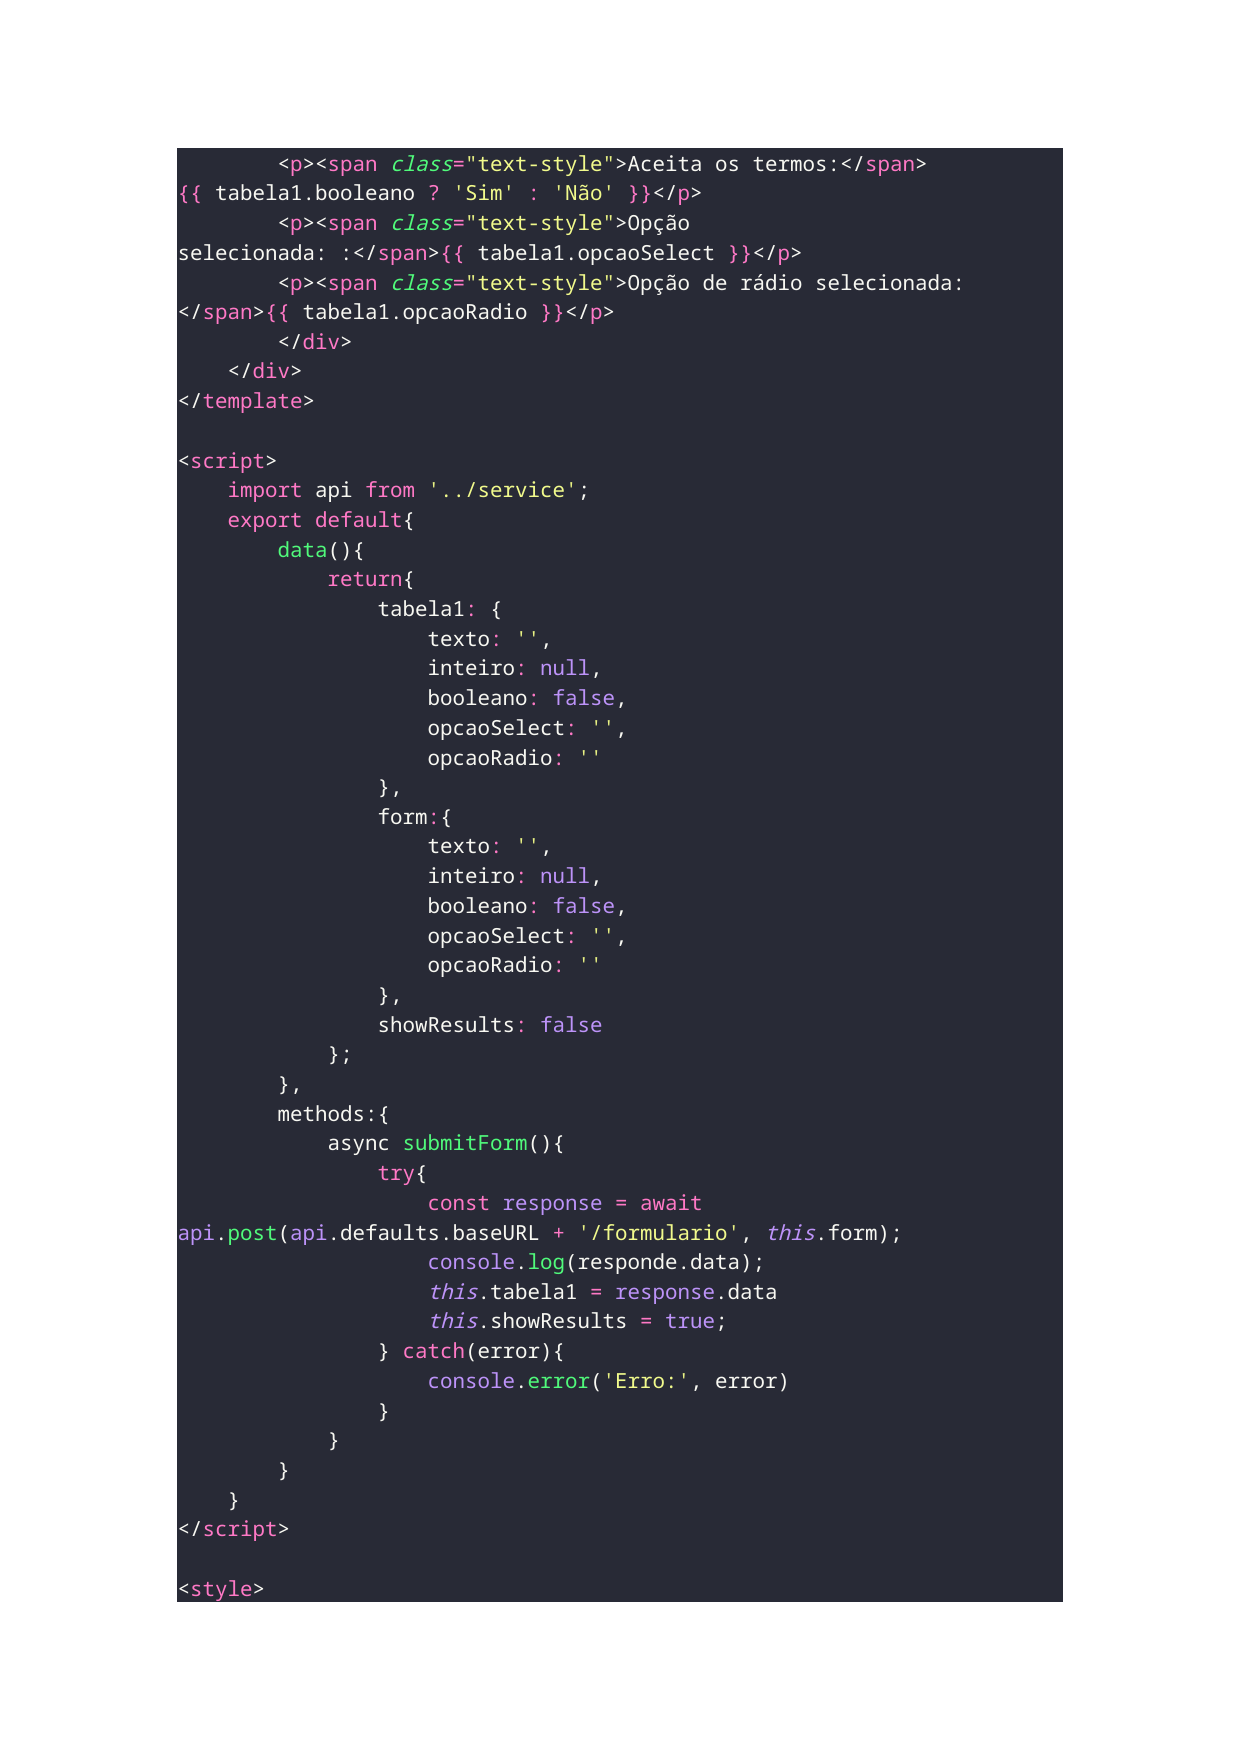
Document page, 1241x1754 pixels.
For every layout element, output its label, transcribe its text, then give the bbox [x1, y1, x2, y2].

text inteiro: null, [177, 860, 1063, 890]
text texto: '', [177, 623, 1063, 652]
text <p><span class="text-style">Aceita os termos:</span> {{ tabela1.booleano ? 'Sim' : 'Não' }}</p> [177, 148, 1063, 207]
text showResults: false [177, 1008, 1063, 1038]
text <p><span class="text-style">Opção de rádio selecionada: </span>{{ tabela1.opcaoRadio }}</p> [177, 266, 1063, 326]
text methods:{ [177, 1098, 1063, 1127]
text console.error('Erro:', error) [177, 1365, 1063, 1394]
text </div> [177, 355, 1063, 385]
text <script> [177, 444, 1063, 474]
text }, [177, 979, 1063, 1008]
text opcaoSelect: '', [177, 712, 1063, 741]
text async submitForm(){ [177, 1127, 1063, 1157]
text opcaoRadio: '' [177, 741, 1063, 771]
text const response = await api.post(api.defaults.baseURL + '/formulario', this.form); [177, 1187, 1063, 1246]
text console.log(responde.data); [177, 1246, 1063, 1276]
text return{ [177, 563, 1063, 593]
text texto: '', [177, 830, 1063, 860]
text data(){ [177, 533, 1063, 563]
text this.tabela1 = response.data [177, 1276, 1063, 1305]
text tabela1: { [177, 593, 1063, 623]
text try{ [177, 1157, 1063, 1187]
text this.showResults = true; [177, 1305, 1063, 1335]
text <style> [177, 1573, 1063, 1602]
text import api from '../service'; [177, 474, 1063, 504]
text }, [177, 771, 1063, 801]
text opcaoRadio: '' [177, 949, 1063, 979]
text <p><span class="text-style">Opção selecionada: :</span>{{ tabela1.opcaoSelect }}</p> [177, 207, 1063, 266]
text } catch(error){ [177, 1335, 1063, 1365]
text }; [177, 1038, 1063, 1068]
text booleano: false, [177, 890, 1063, 919]
text </div> [177, 326, 1063, 355]
text inteiro: null, [177, 652, 1063, 682]
text opcaoSelect: '', [177, 919, 1063, 949]
text booleano: false, [177, 682, 1063, 712]
text form:{ [177, 801, 1063, 830]
text </script> [177, 1513, 1063, 1543]
text } [177, 1483, 1063, 1513]
text export default{ [177, 504, 1063, 533]
text } [177, 1394, 1063, 1424]
text </template> [177, 385, 1063, 415]
text } [177, 1424, 1063, 1454]
text } [177, 1454, 1063, 1483]
text }, [177, 1068, 1063, 1098]
